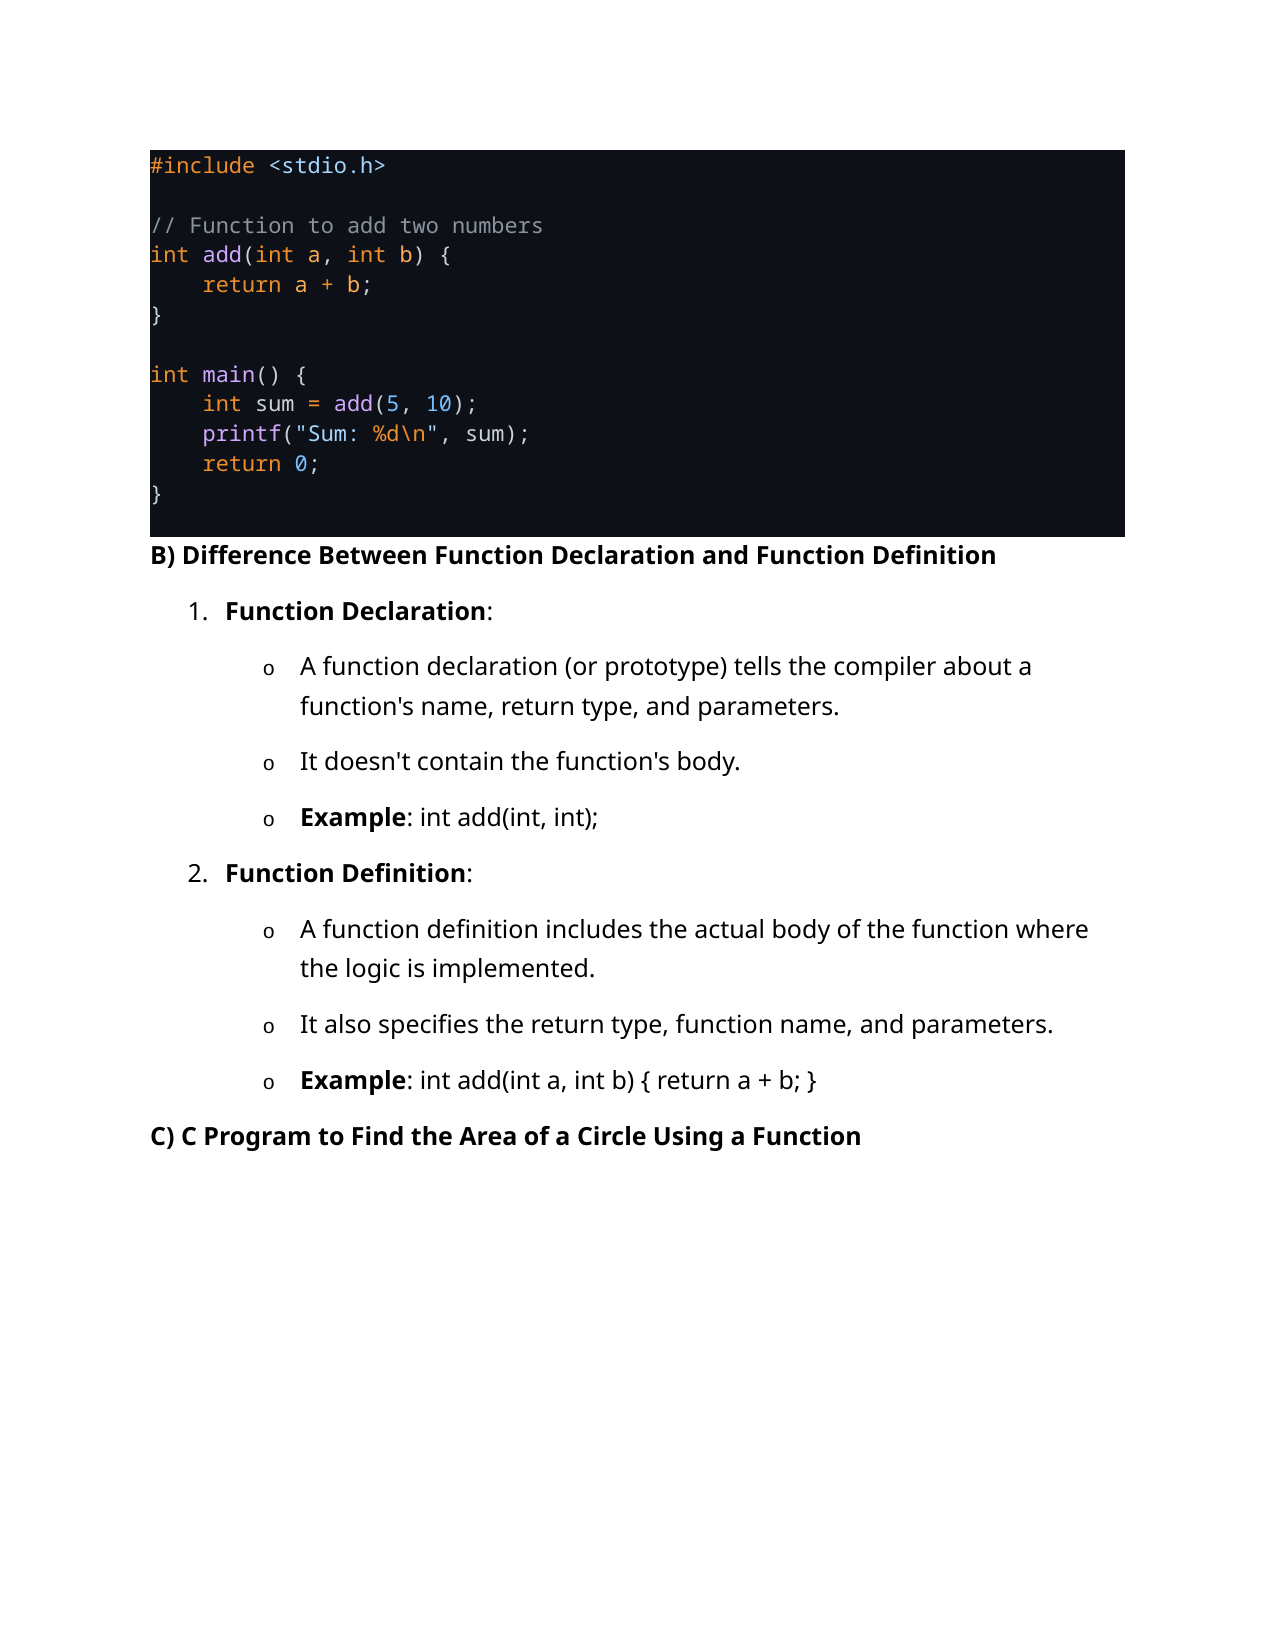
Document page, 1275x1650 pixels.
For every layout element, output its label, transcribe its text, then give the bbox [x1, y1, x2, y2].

text B) Difference Between Function Declaration and Function Definition [150, 537, 1125, 571]
list Example: int add(int, int); [262, 800, 1125, 834]
text return a + b; [150, 269, 1125, 299]
text printf("Sum: %d\n", sum); [150, 418, 1125, 448]
list Function Definition: [187, 856, 1125, 890]
list Function Declaration: [187, 593, 1125, 627]
text return 0; [150, 448, 1125, 478]
text } [150, 299, 1125, 329]
list It doesn't contain the function's body. [262, 744, 1125, 778]
list A function declaration (or prototype) tells the compiler about a function's name, return type, and parameters. [262, 649, 1125, 722]
text int add(int a, int b) { [150, 239, 1125, 269]
list A function definition includes the actual body of the function where the logic is implemented. [262, 911, 1125, 985]
text } [150, 478, 1125, 507]
list Example: int add(int a, int b) { return a + b; } [262, 1062, 1125, 1096]
list It also specifies the return type, function name, and parameters. [262, 1006, 1125, 1041]
text #include <stdio.h> [150, 150, 1125, 180]
text int main() { [150, 358, 1125, 388]
text int sum = add(5, 10); [150, 388, 1125, 418]
text C) C Program to Find the Area of a Circle Using a Function [150, 1118, 1125, 1152]
text // Function to add two numbers [150, 209, 1125, 239]
